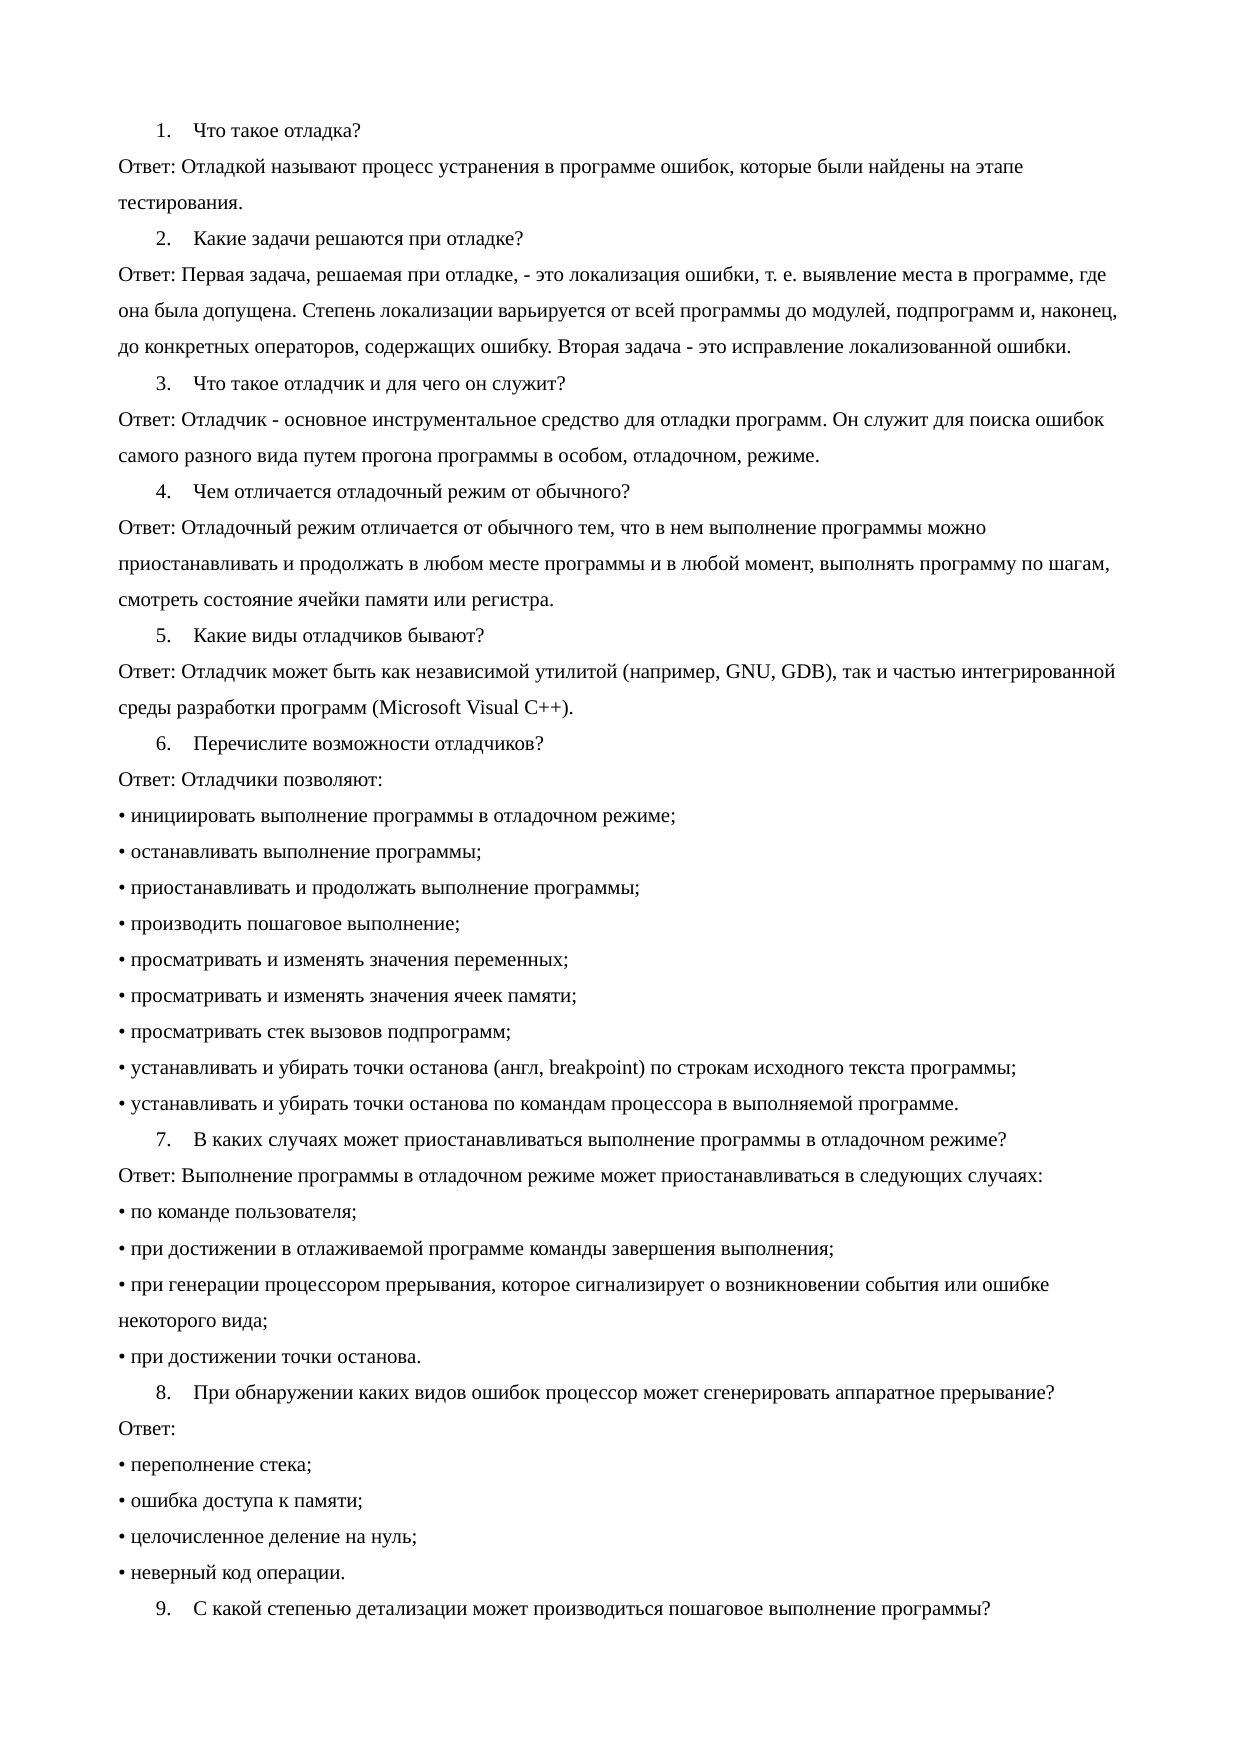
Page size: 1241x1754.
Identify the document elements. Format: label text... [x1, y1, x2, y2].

text • ошибка доступа к памяти; [118, 1488, 1122, 1512]
text • при генерации процессором прерывания, которое сигнализирует о возникновении события или ошибке некоторого вида; [118, 1271, 1122, 1332]
list Перечислите возможности отладчиков? [156, 731, 1122, 755]
text • при достижении в отлаживаемой программе команды завершения выполнения; [118, 1235, 1122, 1259]
text Ответ: Отладкой называют процесс устранения в программе ошибок, которые были найдены на этапе тестирования. [118, 154, 1122, 214]
text • по команде пользователя; [118, 1199, 1122, 1223]
list В каких случаях может приостанавливаться выполнение программы в отладочном режиме? [156, 1127, 1122, 1151]
text • переполнение стека; [118, 1452, 1122, 1476]
text • инициировать выполнение программы в отладочном режиме; [118, 803, 1122, 827]
list Чем отличается отладочный режим от обычного? [156, 478, 1122, 503]
text Ответ: Отладочный режим отличается от обычного тем, что в нем выполнение программы можно приостанавливать и продолжать в любом месте программы и в любой момент, выполнять программу по шагам, смотреть состояние ячейки памяти или регистра. [118, 514, 1122, 611]
text • просматривать стек вызовов подпрограмм; [118, 1019, 1122, 1043]
text • производить пошаговое выполнение; [118, 911, 1122, 935]
text Ответ: [118, 1416, 1122, 1440]
list Какие виды отладчиков бывают? [156, 623, 1122, 647]
text Ответ: Первая задача, решаемая при отладке, - это локализация ошибки, т. е. выявление места в программе, где она была допущена. Степень локализации варьируется от всей программы до модулей, подпрограмм и, наконец, до конкретных операторов, содержащих ошибку. Вторая задача - это исправление локализованной ошибки. [118, 262, 1122, 358]
list Какие задачи решаются при отладке? [156, 226, 1122, 250]
list При обнаружении каких видов ошибок процессор может сгенерировать аппаратное прерывание? [156, 1379, 1122, 1404]
text Ответ: Выполнение программы в отладочном режиме может приостанавливаться в следующих случаях: [118, 1163, 1122, 1187]
text • целочисленное деление на нуль; [118, 1524, 1122, 1548]
text Ответ: Отладчик может быть как независимой утилитой (например, GNU, GDB), так и частью интегрированной среды разработки программ (Microsoft Visual C++). [118, 659, 1122, 719]
text • неверный код операции. [118, 1560, 1122, 1584]
text • останавливать выполнение программы; [118, 839, 1122, 863]
text Ответ: Отладчики позволяют: [118, 767, 1122, 791]
text • приостанавливать и продолжать выполнение программы; [118, 875, 1122, 899]
text • устанавливать и убирать точки останова (англ, breakpoint) по строкам исходного текста программы; [118, 1055, 1122, 1079]
text • просматривать и изменять значения переменных; [118, 947, 1122, 971]
list Что такое отладчик и для чего он служит? [156, 370, 1122, 394]
text • при достижении точки останова. [118, 1343, 1122, 1368]
text • устанавливать и убирать точки останова по командам процессора в выполняемой программе. [118, 1091, 1122, 1115]
list С какой степенью детализации может производиться пошаговое выполнение программы? [156, 1596, 1122, 1620]
list Что такое отладка? [156, 118, 1122, 142]
text • просматривать и изменять значения ячеек памяти; [118, 983, 1122, 1007]
text Ответ: Отладчик - основное инструментальное средство для отладки программ. Он служит для поиска ошибок самого разного вида путем прогона программы в особом, отладочном, режиме. [118, 406, 1122, 467]
